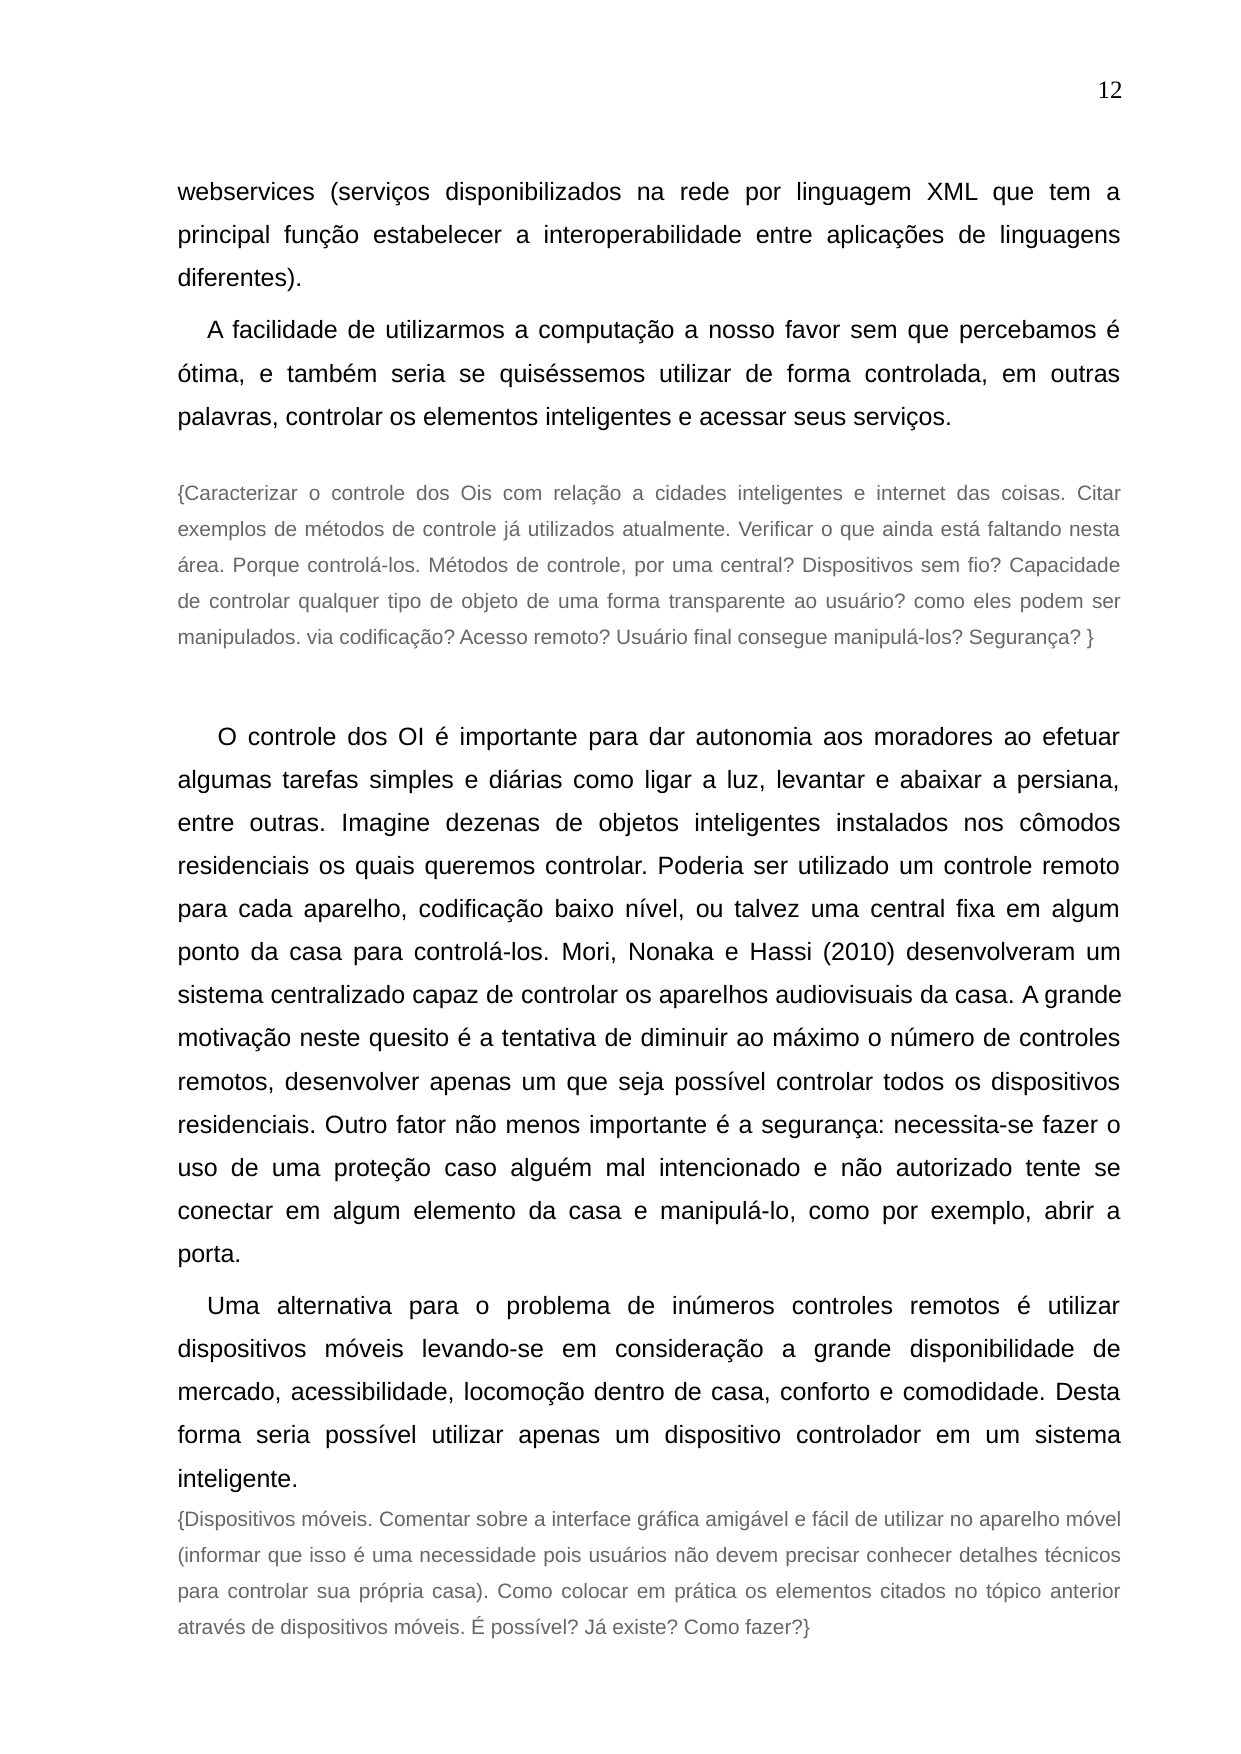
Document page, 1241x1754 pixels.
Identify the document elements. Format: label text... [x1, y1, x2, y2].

text A facilidade de utilizarmos a computação a nosso favor sem que percebamos é ótima, e também seria se quiséssemos utilizar de forma controlada, em outras palavras, controlar os elementos inteligentes e acessar seus serviços. [177, 316, 1122, 431]
text O controle dos OI é importante para dar autonomia aos moradores ao efetuar algumas tarefas simples e diárias como ligar a luz, levantar e abaixar a persiana, entre outras. Imagine dezenas de objetos inteligentes instalados nos cômodos residenciais os quais queremos controlar. Poderia ser utilizado um controle remoto para cada aparelho, codificação baixo nível, ou talvez uma central fixa em algum ponto da casa para controlá-los. Mori, Nonaka e Hassi (2010) desenvolveram um sistema centralizado capaz de controlar os aparelhos audiovisuais da casa. A grande motivação neste quesito é a tentativa de diminuir ao máximo o número de controles remotos, desenvolver apenas um que seja possível controlar todos os dispositivos residenciais. Outro fator não menos importante é a segurança: necessita-se fazer o uso de uma proteção caso alguém mal intencionado e não autorizado tente se conectar em algum elemento da casa e manipulá-lo, como por exemplo, abrir a porta. [177, 722, 1122, 1268]
text webservices (serviços disponibilizados na rede por linguagem XML que tem a principal função estabelecer a interoperabilidade entre aplicações de linguagens diferentes). [177, 177, 1122, 292]
text {Caracterizar o controle dos Ois com relação a cidades inteligentes e internet das coisas. Citar exemplos de métodos de controle já utilizados atualmente. Verificar o que ainda está faltando nesta área. Porque controlá-los. Métodos de controle, por uma central? Dispositivos sem fio? Capacidade de controlar qualquer tipo de objeto de uma forma transparente ao usuário? como eles podem ser manipulados. via codificação? Acesso remoto? Usuário final consegue manipulá-los? Segurança? } [177, 481, 1122, 648]
text {Dispositivos móveis. Comentar sobre a interface gráfica amigável e fácil de utilizar no aparelho móvel (informar que isso é uma necessidade pois usuários não devem precisar conhecer detalhes técnicos para controlar sua própria casa). Como colocar em prática os elementos citados no tópico anterior através de dispositivos móveis. É possível? Já existe? Como fazer?} [177, 1507, 1122, 1638]
text Uma alternativa para o problema de inúmeros controles remotos é utilizar dispositivos móveis levando-se em consideração a grande disponibilidade de mercado, acessibilidade, locomoção dentro de casa, conforto e comodidade. Desta forma seria possível utilizar apenas um dispositivo controlador em um sistema inteligente. [177, 1291, 1122, 1492]
